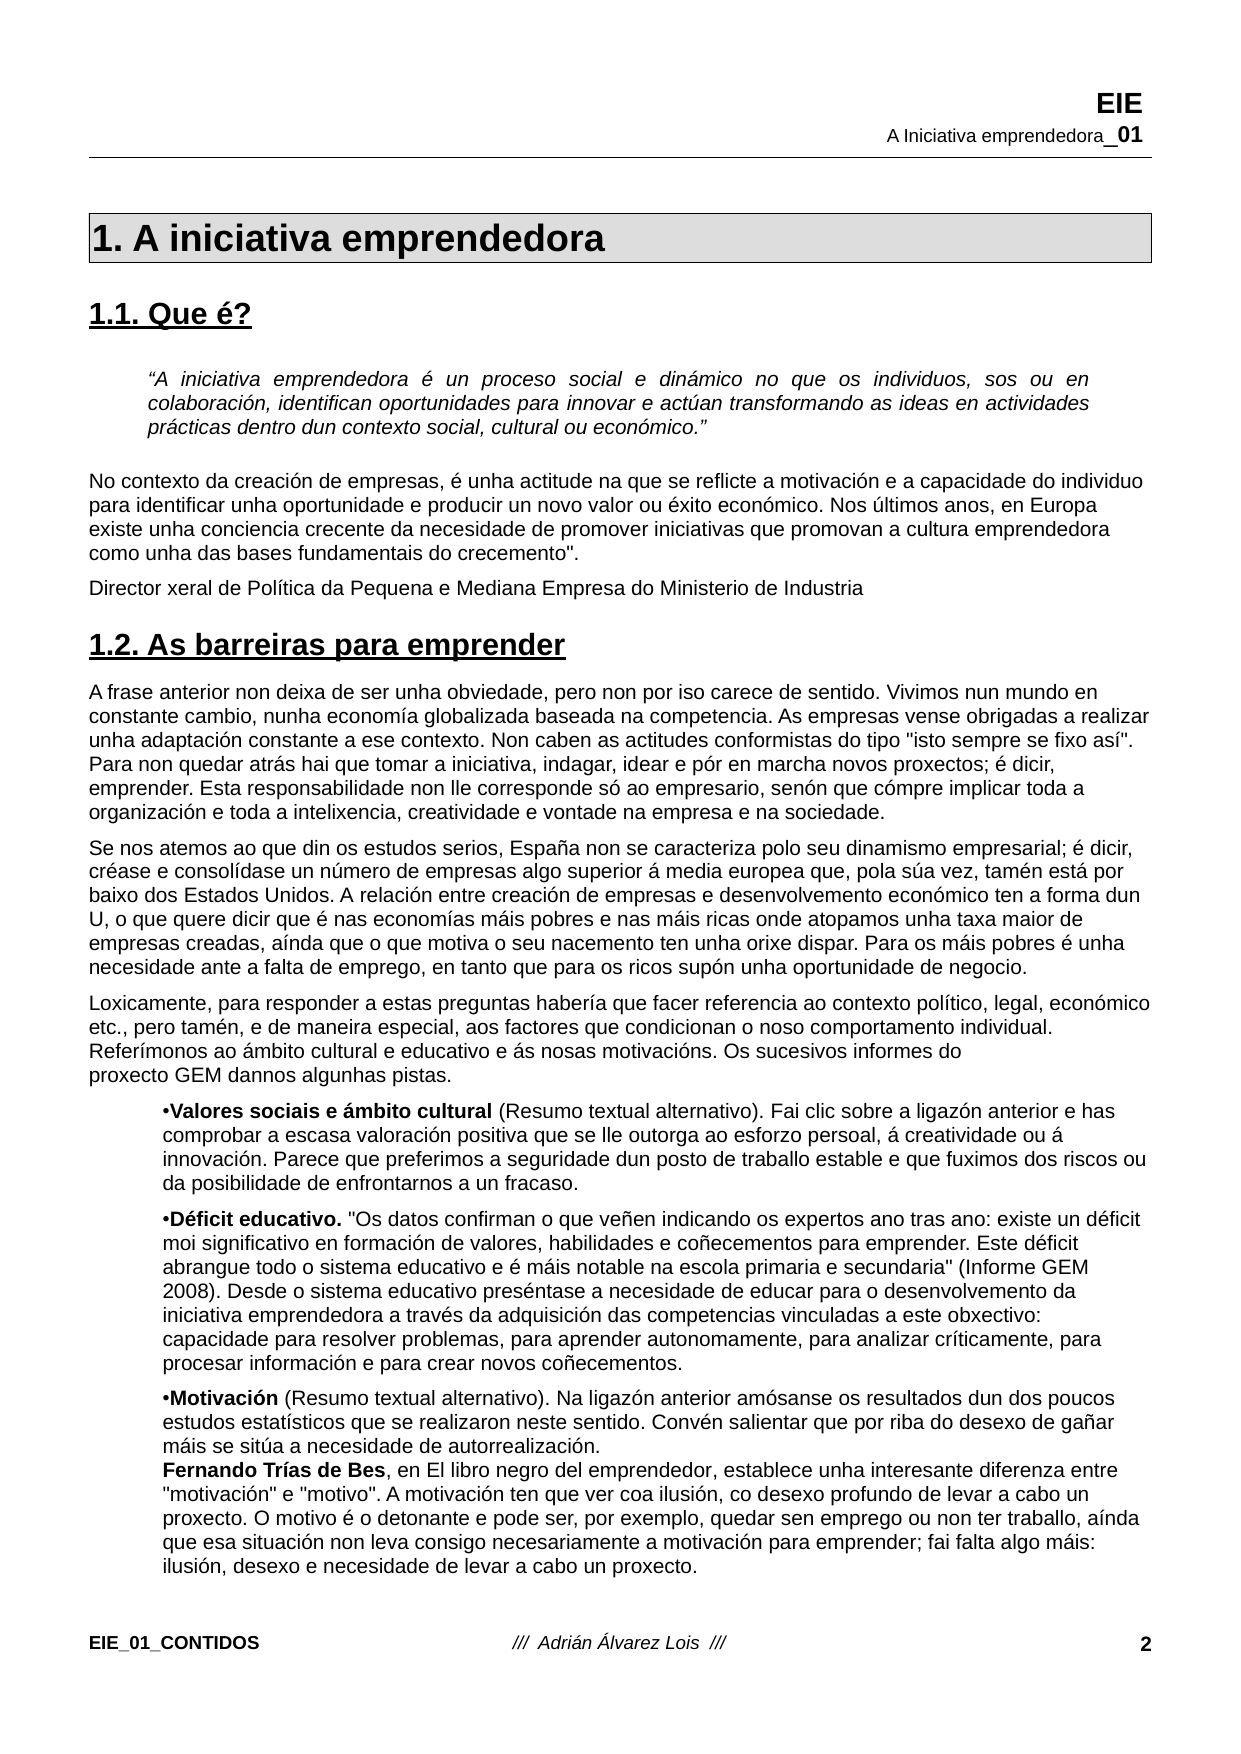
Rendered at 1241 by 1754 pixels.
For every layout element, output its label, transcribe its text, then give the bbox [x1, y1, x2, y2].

subtitle 1.2. As barreiras para emprender [88, 627, 1152, 662]
subtitle 1. A iniciativa emprendedora [90, 214, 1151, 262]
text No contexto da creación de empresas, é unha actitude na que se reflicte a motivación e a capacidade do individuo para identificar unha oportunidade e producir un novo valor ou éxito económico. Nos últimos anos, en Europa existe unha conciencia crecente da necesidade de promover iniciativas que promovan a cultura emprendedora como unha das bases fundamentais do crecemento". [88, 468, 1152, 564]
list Valores sociais e ámbito cultural (Resumo textual alternativo). Fai clic sobre a ligazón anterior e has comprobar a escasa valoración positiva que se lle outorga ao esforzo persoal, á creatividade ou á innovación. Parece que preferimos a seguridade dun posto de traballo estable e que fuximos dos riscos ou da posibilidade de enfrontarnos a un fracaso. [88, 1099, 1152, 1194]
subtitle 1.1. Que é? [88, 296, 1152, 331]
text Se nos atemos ao que din os estudos serios, España non se caracteriza polo seu dinamismo empresarial; é dicir, créase e consolídase un número de empresas algo superior á media europea que, pola súa vez, tamén está por baixo dos Estados Unidos. A relación entre creación de empresas e desenvolvemento económico ten a forma dun U, o que quere dicir que é nas economías máis pobres e nas máis ricas onde atopamos unha taxa maior de empresas creadas, aínda que o que motiva o seu nacemento ten unha orixe dispar. Para os máis pobres é unha necesidade ante a falta de emprego, en tanto que para os ricos supón unha oportunidade de negocio. [88, 835, 1152, 979]
text Loxicamente, para responder a estas preguntas habería que facer referencia ao contexto político, legal, económico etc., pero tamén, e de maneira especial, aos factores que condicionan o noso comportamento individual. Referímonos ao ámbito cultural e educativo e ás nosas motivacións. Os sucesivos informes do proxecto GEM dannos algunhas pistas. [88, 991, 1152, 1087]
text A frase anterior non deixa de ser unha obviedade, pero non por iso carece de sentido. Vivimos nun mundo en constante cambio, nunha economía globalizada baseada na competencia. As empresas vense obrigadas a realizar unha adaptación constante a ese contexto. Non caben as actitudes conformistas do tipo "isto sempre se fixo así". Para non quedar atrás hai que tomar a iniciativa, indagar, idear e pór en marcha novos proxectos; é dicir, emprender. Esta responsabilidade non lle corresponde só ao empresario, senón que cómpre implicar toda a organización e toda a intelixencia, creatividade e vontade na empresa e na sociedade. [88, 680, 1152, 823]
list Motivación (Resumo textual alternativo). Na ligazón anterior amósanse os resultados dun dos poucos estudos estatísticos que se realizaron neste sentido. Convén salientar que por riba do desexo de gañar máis se sitúa a necesidade de autorrealización. Fernando Trías de Bes, en El libro negro del emprendedor, establece unha interesante diferenza entre "motivación" e "motivo". A motivación ten que ver coa ilusión, co desexo profundo de levar a cabo un proxecto. O motivo é o detonante e pode ser, por exemplo, quedar sen emprego ou non ter traballo, aínda que esa situación non leva consigo necesariamente a motivación para emprender; fai falta algo máis: ilusión, desexo e necesidade de levar a cabo un proxecto. [88, 1386, 1152, 1578]
text “A iniciativa emprendedora é un proceso social e dinámico no que os individuos, sos ou en colaboración, identifican oportunidades para innovar e actúan transformando as ideas en actividades prácticas dentro dun contexto social, cultural ou económico.” [148, 367, 1093, 438]
list Déficit educativo. "Os datos confirman o que veñen indicando os expertos ano tras ano: existe un déficit moi significativo en formación de valores, habilidades e coñecementos para emprender. Este déficit abrangue todo o sistema educativo e é máis notable na escola primaria e secundaria" (Informe GEM 2008). Desde o sistema educativo preséntase a necesidade de educar para o desenvolvemento da iniciativa emprendedora a través da adquisición das competencias vinculadas a este obxectivo: capacidade para resolver problemas, para aprender autonomamente, para analizar críticamente, para procesar información e para crear novos coñecementos. [88, 1206, 1152, 1374]
text Director xeral de Política da Pequena e Mediana Empresa do Ministerio de Industria [88, 576, 1152, 600]
